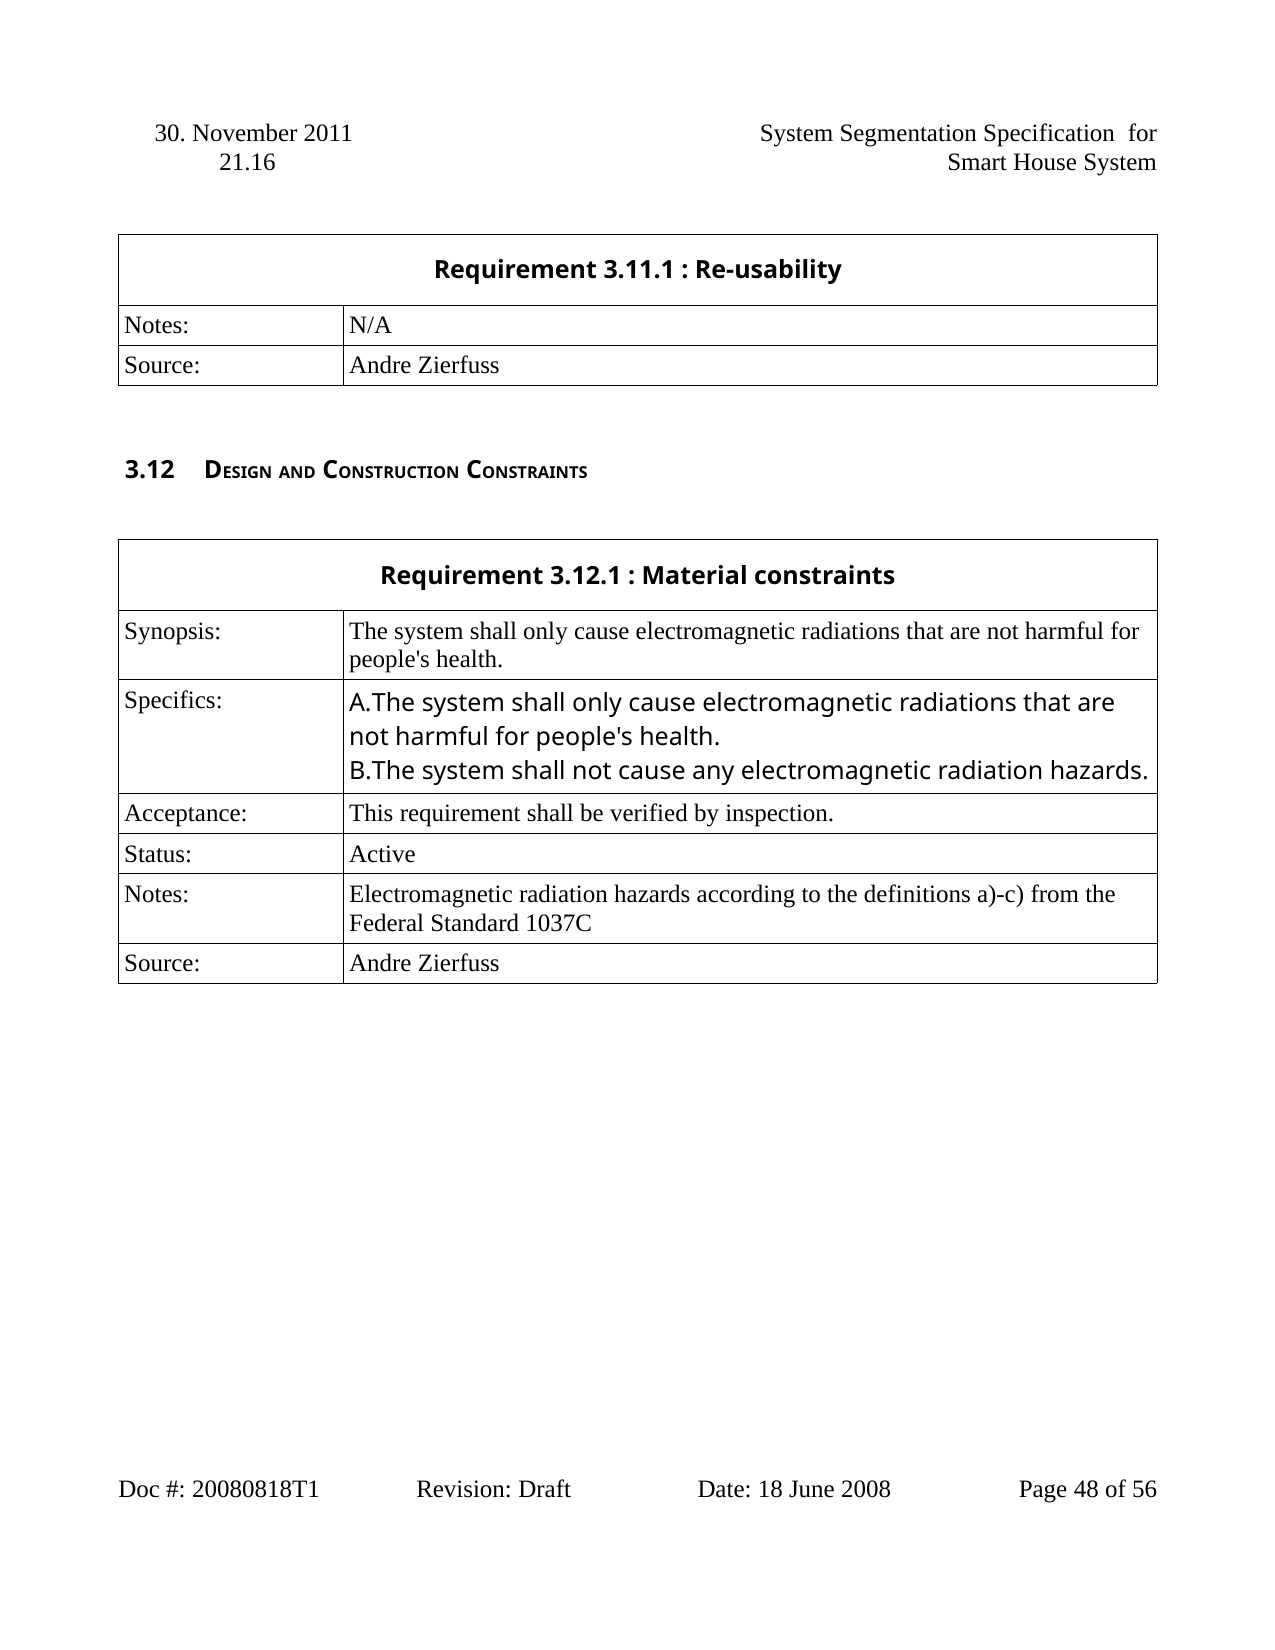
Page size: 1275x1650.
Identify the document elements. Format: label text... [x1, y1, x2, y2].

table_cell Specifics: [119, 680, 343, 793]
table_cell Source: [119, 346, 343, 385]
table_cell N/A [344, 306, 1157, 345]
subtitle Design and Construction Constraints [118, 451, 1157, 486]
table_cell Status: [119, 834, 343, 873]
table_cell Acceptance: [119, 794, 343, 833]
table_cell The system shall only cause electromagnetic radiations that are not harmful for people's health. The system shall not cause any electromagnetic radiation hazards. [344, 680, 1157, 793]
table_cell Electromagnetic radiation hazards according to the definitions a)-c) from the Federal Standard 1037C [344, 874, 1157, 942]
table_cell Notes: [119, 874, 343, 942]
table_cell Source: [119, 944, 343, 983]
table_cell Andre Zierfuss [344, 944, 1157, 983]
table_header Requirement 3.11.1 : Re-usability [119, 235, 1157, 304]
table_cell Andre Zierfuss [344, 346, 1157, 385]
table_header Requirement 3.12.1 : Material constraints [119, 540, 1157, 610]
table_cell Active [344, 834, 1157, 873]
table_cell Notes: [119, 306, 343, 345]
table_cell This requirement shall be verified by inspection. [344, 794, 1157, 833]
table_cell Synopsis: [119, 611, 343, 679]
table_cell The system shall only cause electromagnetic radiations that are not harmful for people's health. [344, 611, 1157, 679]
